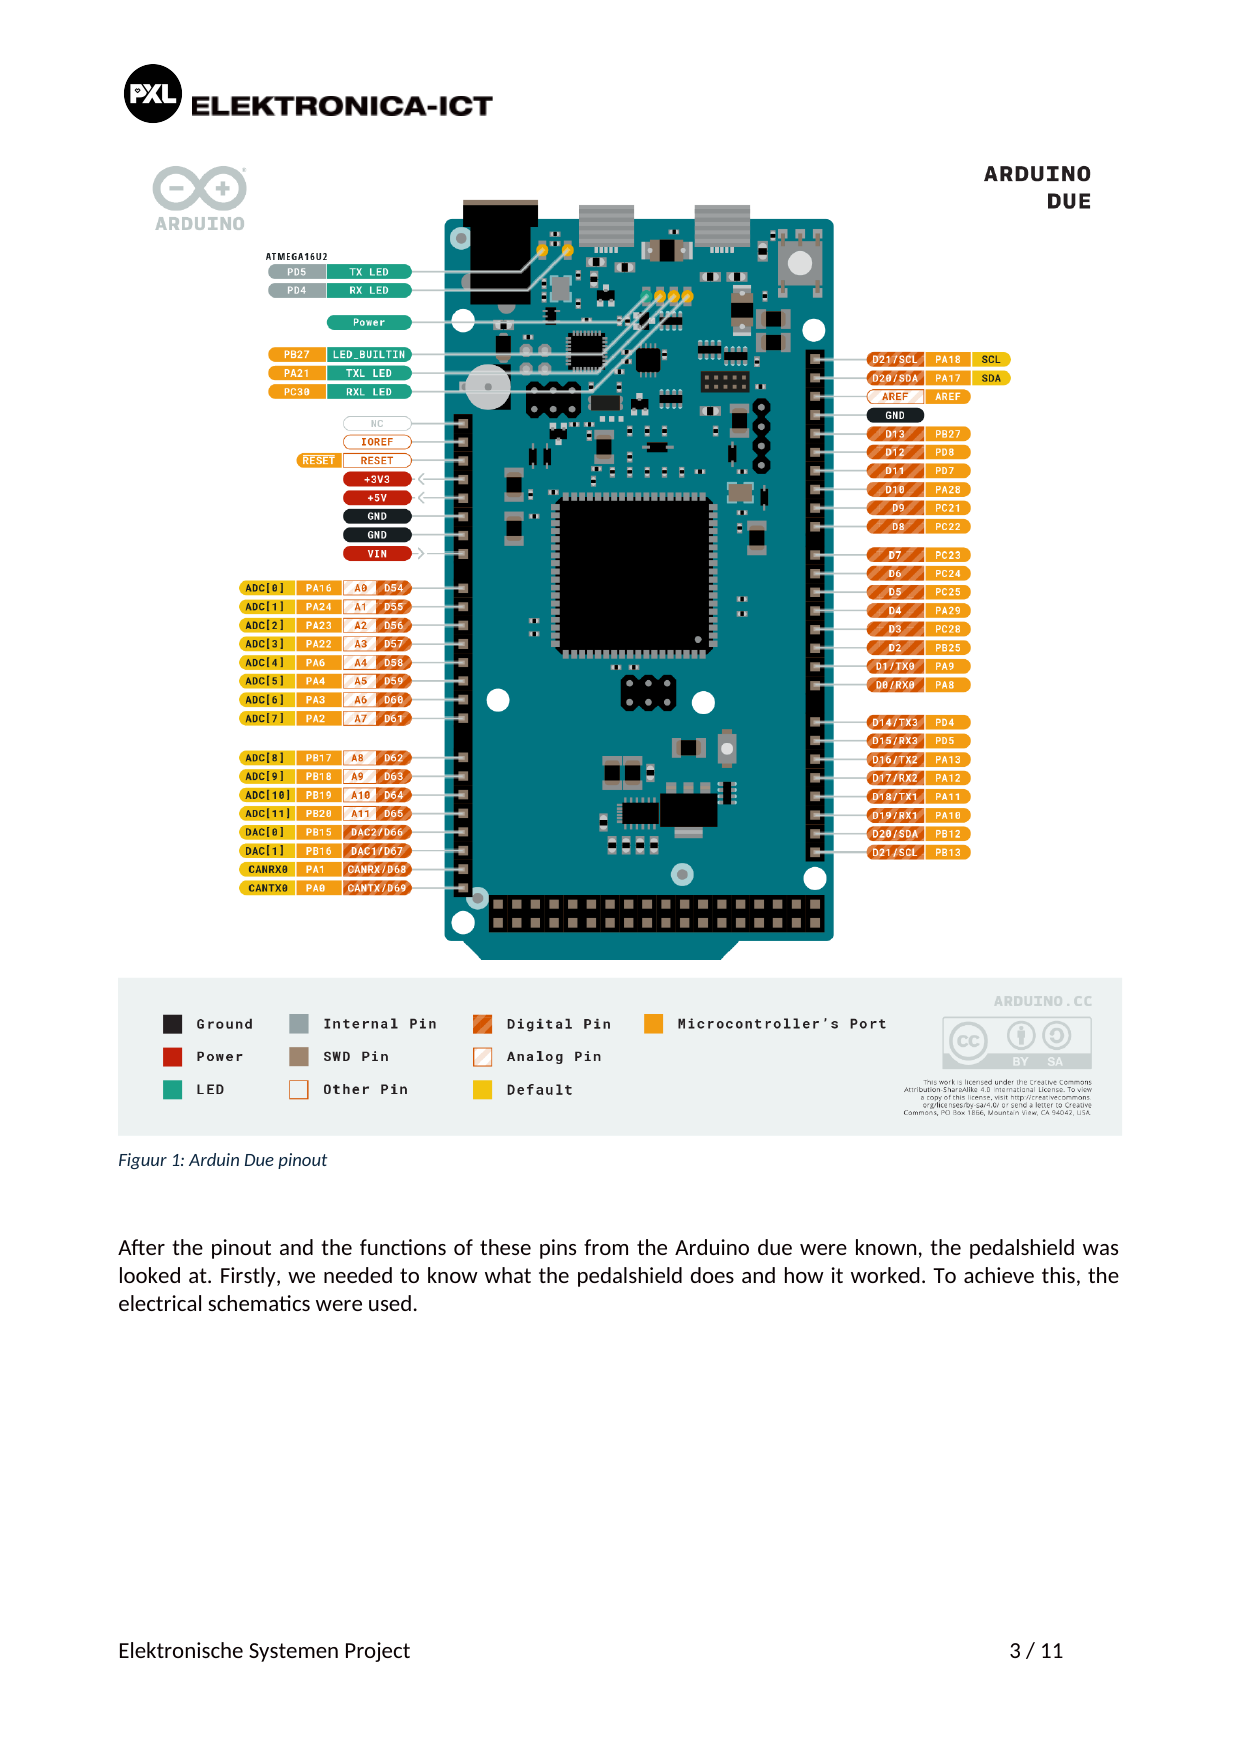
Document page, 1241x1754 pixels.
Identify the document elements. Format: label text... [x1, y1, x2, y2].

text Figuur 1: Arduin Due pinout [118, 1148, 1122, 1171]
text After the pinout and the functions of these pins from the Arduino due were known, the pedalshield was looked at. Firstly, we needed to know what the pedalshield does and how it worked. To achieve this, the electrical schematics were used. [118, 1233, 1122, 1317]
